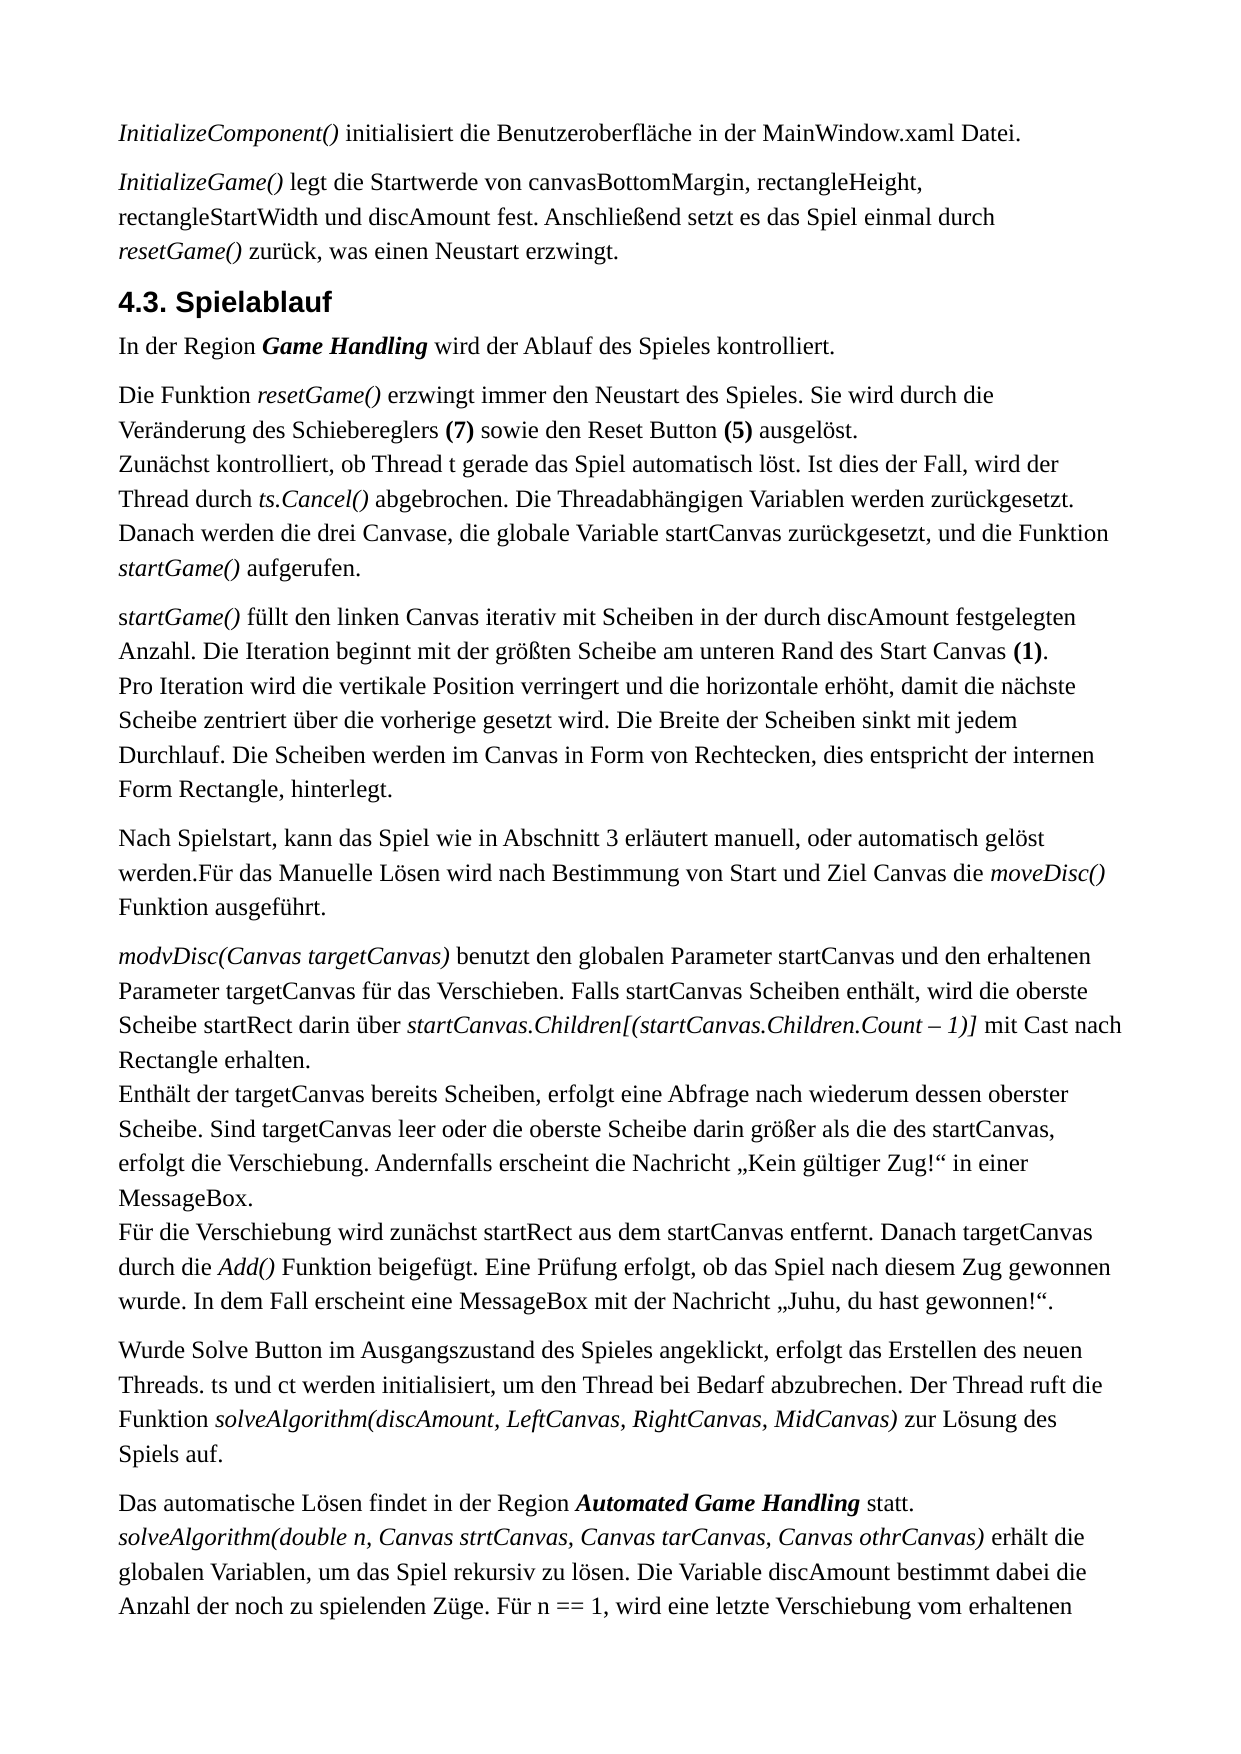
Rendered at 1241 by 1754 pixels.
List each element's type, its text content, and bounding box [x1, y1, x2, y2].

text modvDisc(Canvas targetCanvas) benutzt den globalen Parameter startCanvas und den erhaltenen Parameter targetCanvas für das Verschieben. Falls startCanvas Scheiben enthält, wird die oberste Scheibe startRect darin über startCanvas.Children[(startCanvas.Children.Count – 1)] mit Cast nach Rectangle erhalten. Enthält der targetCanvas bereits Scheiben, erfolgt eine Abfrage nach wiederum dessen oberster Scheibe. Sind targetCanvas leer oder die oberste Scheibe darin größer als die des startCanvas, erfolgt die Verschiebung. Andernfalls erscheint die Nachricht „Kein gültiger Zug!“ in einer MessageBox. Für die Verschiebung wird zunächst startRect aus dem startCanvas entfernt. Danach targetCanvas durch die Add() Funktion beigefügt. Eine Prüfung erfolgt, ob das Spiel nach diesem Zug gewonnen wurde. In dem Fall erscheint eine MessageBox mit der Nachricht „Juhu, du hast gewonnen!“. [118, 941, 1122, 1315]
text InitializeGame() legt die Startwerde von canvasBottomMargin, rectangleHeight, rectangleStartWidth und discAmount fest. Anschließend setzt es das Spiel einmal durch resetGame() zurück, was einen Neustart erzwingt. [118, 167, 1122, 265]
text startGame() füllt den linken Canvas iterativ mit Scheiben in der durch discAmount festgelegten Anzahl. Die Iteration beginnt mit der größten Scheibe am unteren Rand des Start Canvas (1). Pro Iteration wird die vertikale Position verringert und die horizontale erhöht, damit die nächste Scheibe zentriert über die vorherige gesetzt wird. Die Breite der Scheiben sinkt mit jedem Durchlauf. Die Scheiben werden im Canvas in Form von Rechtecken, dies entspricht der internen Form Rectangle, hinterlegt. [118, 602, 1122, 803]
text Das automatische Lösen findet in der Region Automated Game Handling statt. solveAlgorithm(double n, Canvas strtCanvas, Canvas tarCanvas, Canvas othrCanvas) erhält die globalen Variablen, um das Spiel rekursiv zu lösen. Die Variable discAmount bestimmt dabei die Anzahl der noch zu spielenden Züge. Für n == 1, wird eine letzte Verschiebung vom erhaltenen [118, 1488, 1122, 1620]
subtitle 4.3. Spielablauf [118, 285, 1122, 319]
text Wurde Solve Button im Ausgangszustand des Spieles angeklickt, erfolgt das Erstellen des neuen Threads. ts und ct werden initialisiert, um den Thread bei Bedarf abzubrechen. Der Thread ruft die Funktion solveAlgorithm(discAmount, LeftCanvas, RightCanvas, MidCanvas) zur Lösung des Spiels auf. [118, 1335, 1122, 1467]
text Nach Spielstart, kann das Spiel wie in Abschnitt 3 erläutert manuell, oder automatisch gelöst werden.Für das Manuelle Lösen wird nach Bestimmung von Start und Ziel Canvas die moveDisc() Funktion ausgeführt. [118, 823, 1122, 921]
text In der Region Game Handling wird der Ablauf des Spieles kontrolliert. [118, 331, 1122, 360]
text InitializeComponent() initialisiert die Benutzeroberfläche in der MainWindow.xaml Datei. [118, 118, 1122, 147]
text Die Funktion resetGame() erzwingt immer den Neustart des Spieles. Sie wird durch die Veränderung des Schiebereglers (7) sowie den Reset Button (5) ausgelöst. Zunächst kontrolliert, ob Thread t gerade das Spiel automatisch löst. Ist dies der Fall, wird der Thread durch ts.Cancel() abgebrochen. Die Threadabhängigen Variablen werden zurückgesetzt. Danach werden die drei Canvase, die globale Variable startCanvas zurückgesetzt, und die Funktion startGame() aufgerufen. [118, 381, 1122, 582]
